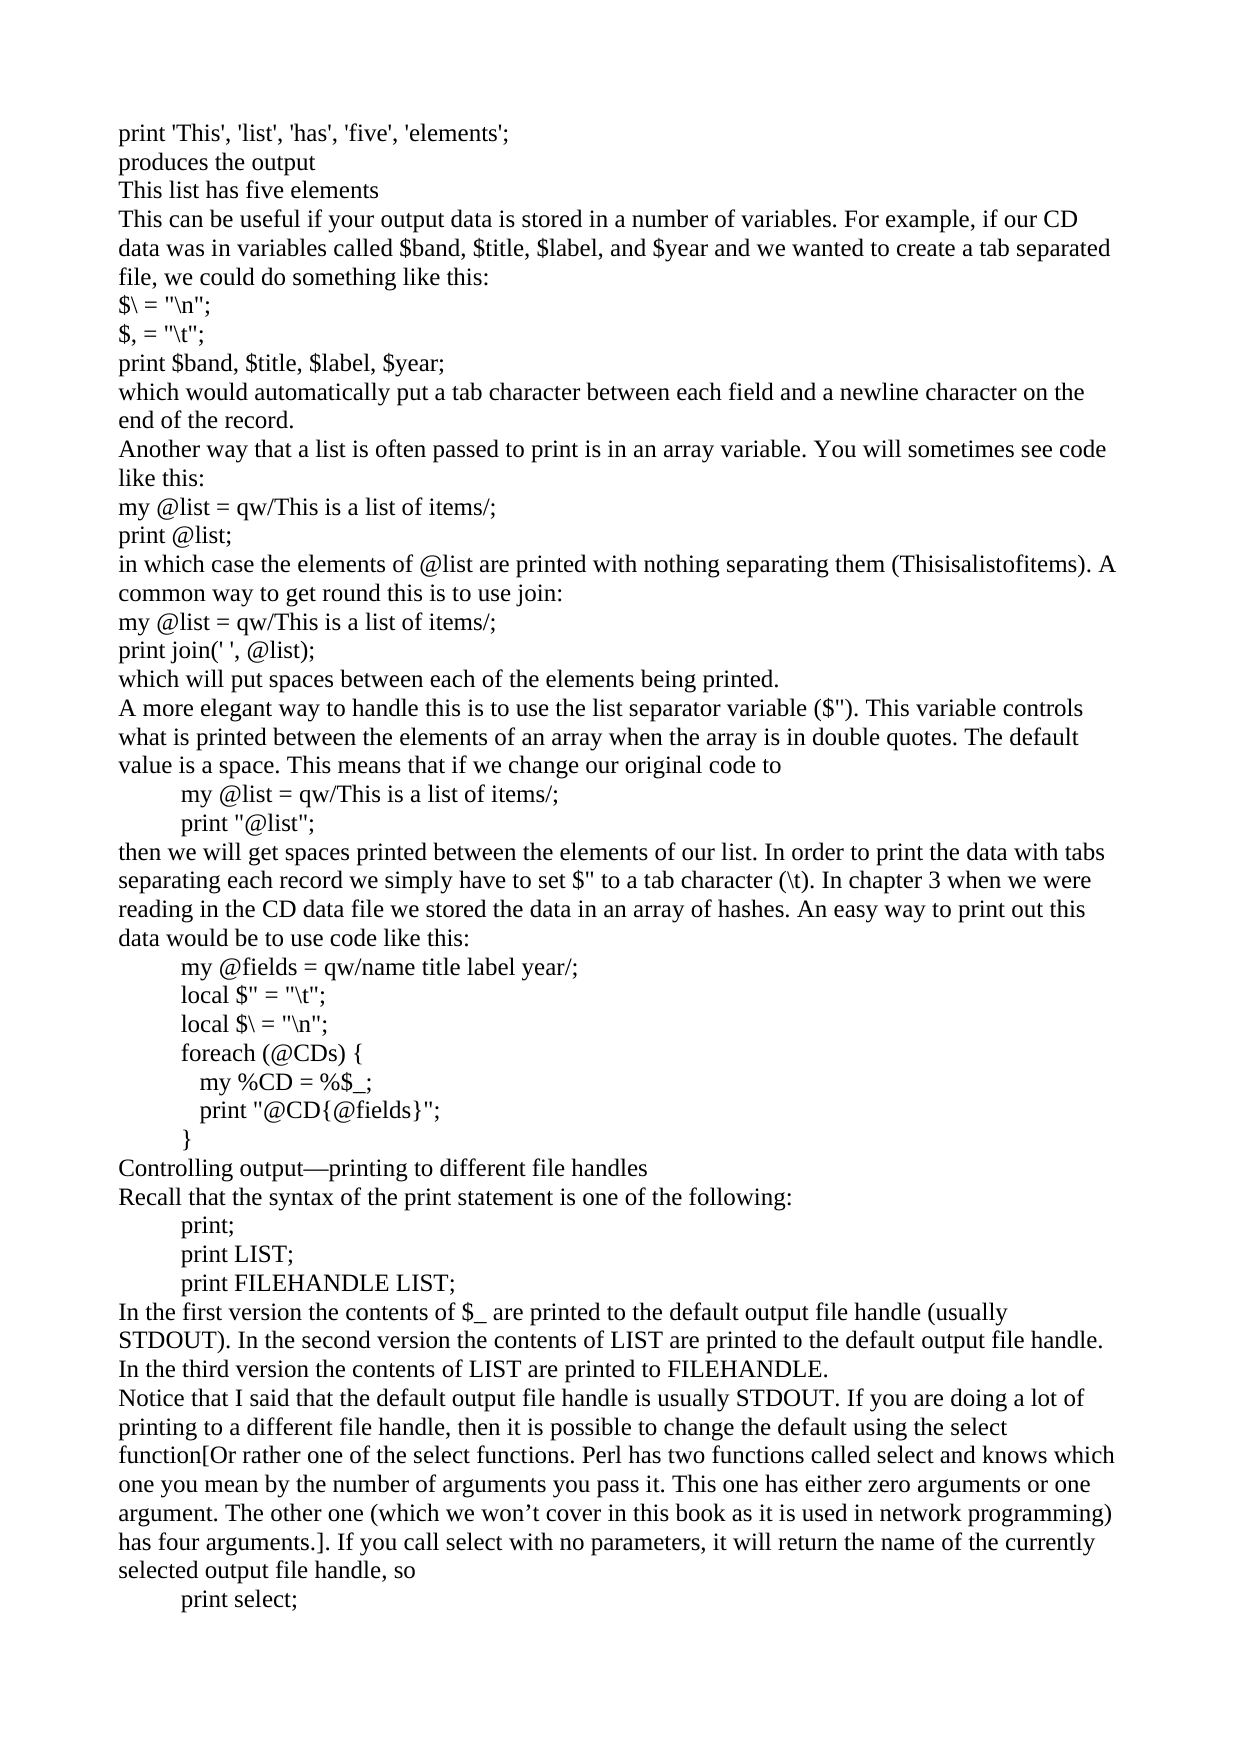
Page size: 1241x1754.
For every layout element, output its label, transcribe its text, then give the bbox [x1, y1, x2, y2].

text $, = "\t"; [118, 319, 1122, 348]
text print @list; [118, 521, 1122, 549]
text my @list = qw/This is a list of items/; [118, 779, 1122, 808]
text print LIST; [118, 1239, 1122, 1268]
text This list has five elements [118, 176, 1122, 204]
text in which case the elements of @list are printed with nothing separating them (Thisisalistofitems). A common way to get round this is to use join: [118, 549, 1122, 607]
text which will put spaces between each of the elements being printed. [118, 664, 1122, 693]
text print 'This', 'list', 'has', 'five', 'elements'; [118, 118, 1122, 147]
text This can be useful if your output data is stored in a number of variables. For example, if our CD data was in variables called $band, $title, $label, and $year and we wanted to create a tab separated file, we could do something like this: [118, 204, 1122, 291]
text Another way that a list is often passed to print is in an array variable. You will sometimes see code like this: [118, 434, 1122, 492]
text Controlling output—printing to different file handles [118, 1153, 1122, 1182]
text my @list = qw/This is a list of items/; [118, 607, 1122, 636]
text } [118, 1124, 1122, 1153]
text my %CD = %$_; [118, 1067, 1122, 1096]
text print "@list"; [118, 808, 1122, 837]
text print select; [118, 1584, 1122, 1613]
text local $\ = "\n"; [118, 1009, 1122, 1038]
text Recall that the syntax of the print statement is one of the following: [118, 1182, 1122, 1211]
text local $" = "\t"; [118, 981, 1122, 1009]
text Notice that I said that the default output file handle is usually STDOUT. If you are doing a lot of printing to a different file handle, then it is possible to change the default using the select function[Or rather one of the select functions. Perl has two functions called select and knows which one you mean by the number of arguments you pass it. This one has either zero arguments or one argument. The other one (which we won’t cover in this book as it is used in network programming) has four arguments.]. If you call select with no parameters, it will return the name of the currently selected output file handle, so [118, 1383, 1122, 1584]
text In the first version the contents of $_ are printed to the default output file handle (usually STDOUT). In the second version the contents of LIST are printed to the default output file handle. In the third version the contents of LIST are printed to FILEHANDLE. [118, 1297, 1122, 1383]
text $\ = "\n"; [118, 291, 1122, 319]
text then we will get spaces printed between the elements of our list. In order to print the data with tabs separating each record we simply have to set $" to a tab character (\t). In chapter 3 when we were reading in the CD data file we stored the data in an array of hashes. An easy way to print out this data would be to use code like this: [118, 837, 1122, 952]
text print FILEHANDLE LIST; [118, 1268, 1122, 1297]
text my @list = qw/This is a list of items/; [118, 492, 1122, 521]
text print $band, $title, $label, $year; [118, 348, 1122, 377]
text print; [118, 1211, 1122, 1239]
text which would automatically put a tab character between each field and a newline character on the end of the record. [118, 377, 1122, 434]
text foreach (@CDs) { [118, 1038, 1122, 1067]
text print "@CD{@fields}"; [118, 1096, 1122, 1124]
text my @fields = qw/name title label year/; [118, 952, 1122, 981]
text print join(' ', @list); [118, 636, 1122, 664]
text A more elegant way to handle this is to use the list separator variable ($"). This variable controls what is printed between the elements of an array when the array is in double quotes. The default value is a space. This means that if we change our original code to [118, 693, 1122, 779]
text produces the output [118, 147, 1122, 176]
